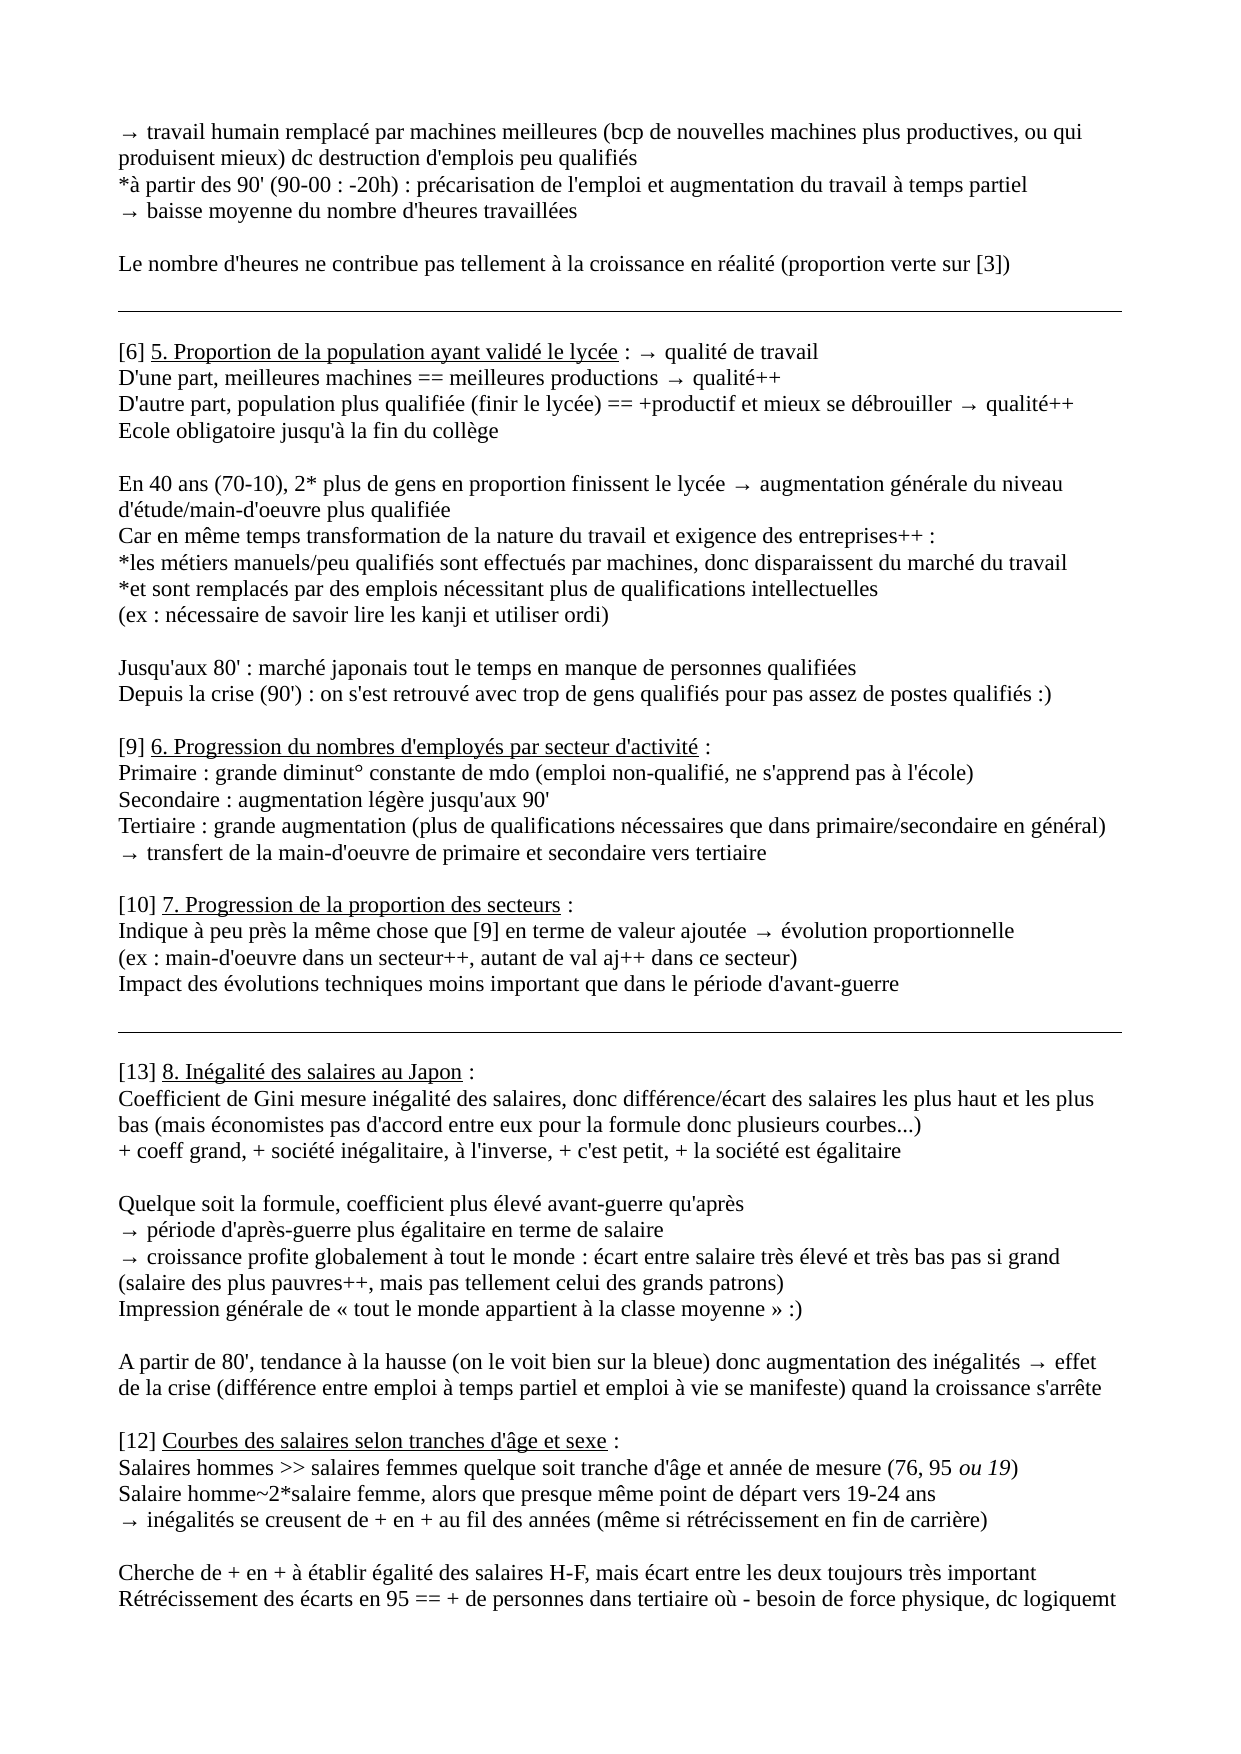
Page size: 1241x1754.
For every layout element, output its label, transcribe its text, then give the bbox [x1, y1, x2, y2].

text Rétrécissement des écarts en 95 == + de personnes dans tertiaire où - besoin de force physique, dc logiquemt [118, 1585, 1122, 1612]
text → travail humain remplacé par machines meilleures (bcp de nouvelles machines plus productives, ou qui produisent mieux) dc destruction d'emplois peu qualifiés [118, 118, 1122, 171]
text → croissance profite globalement à tout le monde : écart entre salaire très élevé et très bas pas si grand (salaire des plus pauvres++, mais pas tellement celui des grands patrons) [118, 1243, 1122, 1295]
text [6] 5. Proportion de la population ayant validé le lycée : → qualité de travail [118, 338, 1122, 364]
text [9] 6. Progression du nombres d'employés par secteur d'activité : [118, 733, 1122, 759]
text [10] 7. Progression de la proportion des secteurs : [118, 891, 1122, 918]
text → période d'après-guerre plus égalitaire en terme de salaire [118, 1216, 1122, 1243]
text *et sont remplacés par des emplois nécessitant plus de qualifications intellectuelles [118, 575, 1122, 601]
text → transfert de la main-d'oeuvre de primaire et secondaire vers tertiaire [118, 838, 1122, 865]
text + coeff grand, + société inégalitaire, à l'inverse, + c'est petit, + la société est égalitaire [118, 1137, 1122, 1164]
text Jusqu'aux 80' : marché japonais tout le temps en manque de personnes qualifiées [118, 654, 1122, 680]
text [12] Courbes des salaires selon tranches d'âge et sexe : [118, 1427, 1122, 1453]
text Impact des évolutions techniques moins important que dans le période d'avant-guerre [118, 970, 1122, 997]
text (ex : nécessaire de savoir lire les kanji et utiliser ordi) [118, 601, 1122, 628]
text Primaire : grande diminut° constante de mdo (emploi non-qualifié, ne s'apprend pas à l'école) [118, 759, 1122, 786]
text Le nombre d'heures ne contribue pas tellement à la croissance en réalité (proportion verte sur [3]) [118, 250, 1122, 276]
text Secondaire : augmentation légère jusqu'aux 90' [118, 786, 1122, 812]
text D'une part, meilleures machines == meilleures productions → qualité++ [118, 364, 1122, 391]
text *à partir des 90' (90-00 : -20h) : précarisation de l'emploi et augmentation du travail à temps partiel [118, 171, 1122, 197]
text Salaires hommes >> salaires femmes quelque soit tranche d'âge et année de mesure (76, 95 ou 19) [118, 1453, 1122, 1480]
text Tertiaire : grande augmentation (plus de qualifications nécessaires que dans primaire/secondaire en général) [118, 812, 1122, 838]
text Cherche de + en + à établir égalité des salaires H-F, mais écart entre les deux toujours très important [118, 1559, 1122, 1585]
text (ex : main-d'oeuvre dans un secteur++, autant de val aj++ dans ce secteur) [118, 944, 1122, 970]
text A partir de 80', tendance à la hausse (on le voit bien sur la bleue) donc augmentation des inégalités → effet de la crise (différence entre emploi à temps partiel et emploi à vie se manifeste) quand la croissance s'arrête [118, 1348, 1122, 1401]
text *les métiers manuels/peu qualifiés sont effectués par machines, donc disparaissent du marché du travail [118, 549, 1122, 575]
text D'autre part, population plus qualifiée (finir le lycée) == +productif et mieux se débrouiller → qualité++ [118, 391, 1122, 417]
text Impression générale de « tout le monde appartient à la classe moyenne » :) [118, 1295, 1122, 1322]
text [13] 8. Inégalité des salaires au Japon : [118, 1058, 1122, 1084]
text Ecole obligatoire jusqu'à la fin du collège [118, 417, 1122, 443]
text Depuis la crise (90') : on s'est retrouvé avec trop de gens qualifiés pour pas assez de postes qualifiés :) [118, 680, 1122, 707]
text Quelque soit la formule, coefficient plus élevé avant-guerre qu'après [118, 1190, 1122, 1216]
text En 40 ans (70-10), 2* plus de gens en proportion finissent le lycée → augmentation générale du niveau d'étude/main-d'oeuvre plus qualifiée [118, 469, 1122, 522]
text Salaire homme~2*salaire femme, alors que presque même point de départ vers 19-24 ans [118, 1480, 1122, 1506]
text → baisse moyenne du nombre d'heures travaillées [118, 197, 1122, 223]
text Coefficient de Gini mesure inégalité des salaires, donc différence/écart des salaires les plus haut et les plus bas (mais économistes pas d'accord entre eux pour la formule donc plusieurs courbes...) [118, 1084, 1122, 1137]
text → inégalités se creusent de + en + au fil des années (même si rétrécissement en fin de carrière) [118, 1506, 1122, 1533]
text Car en même temps transformation de la nature du travail et exigence des entreprises++ : [118, 522, 1122, 549]
text Indique à peu près la même chose que [9] en terme de valeur ajoutée → évolution proportionnelle [118, 918, 1122, 944]
